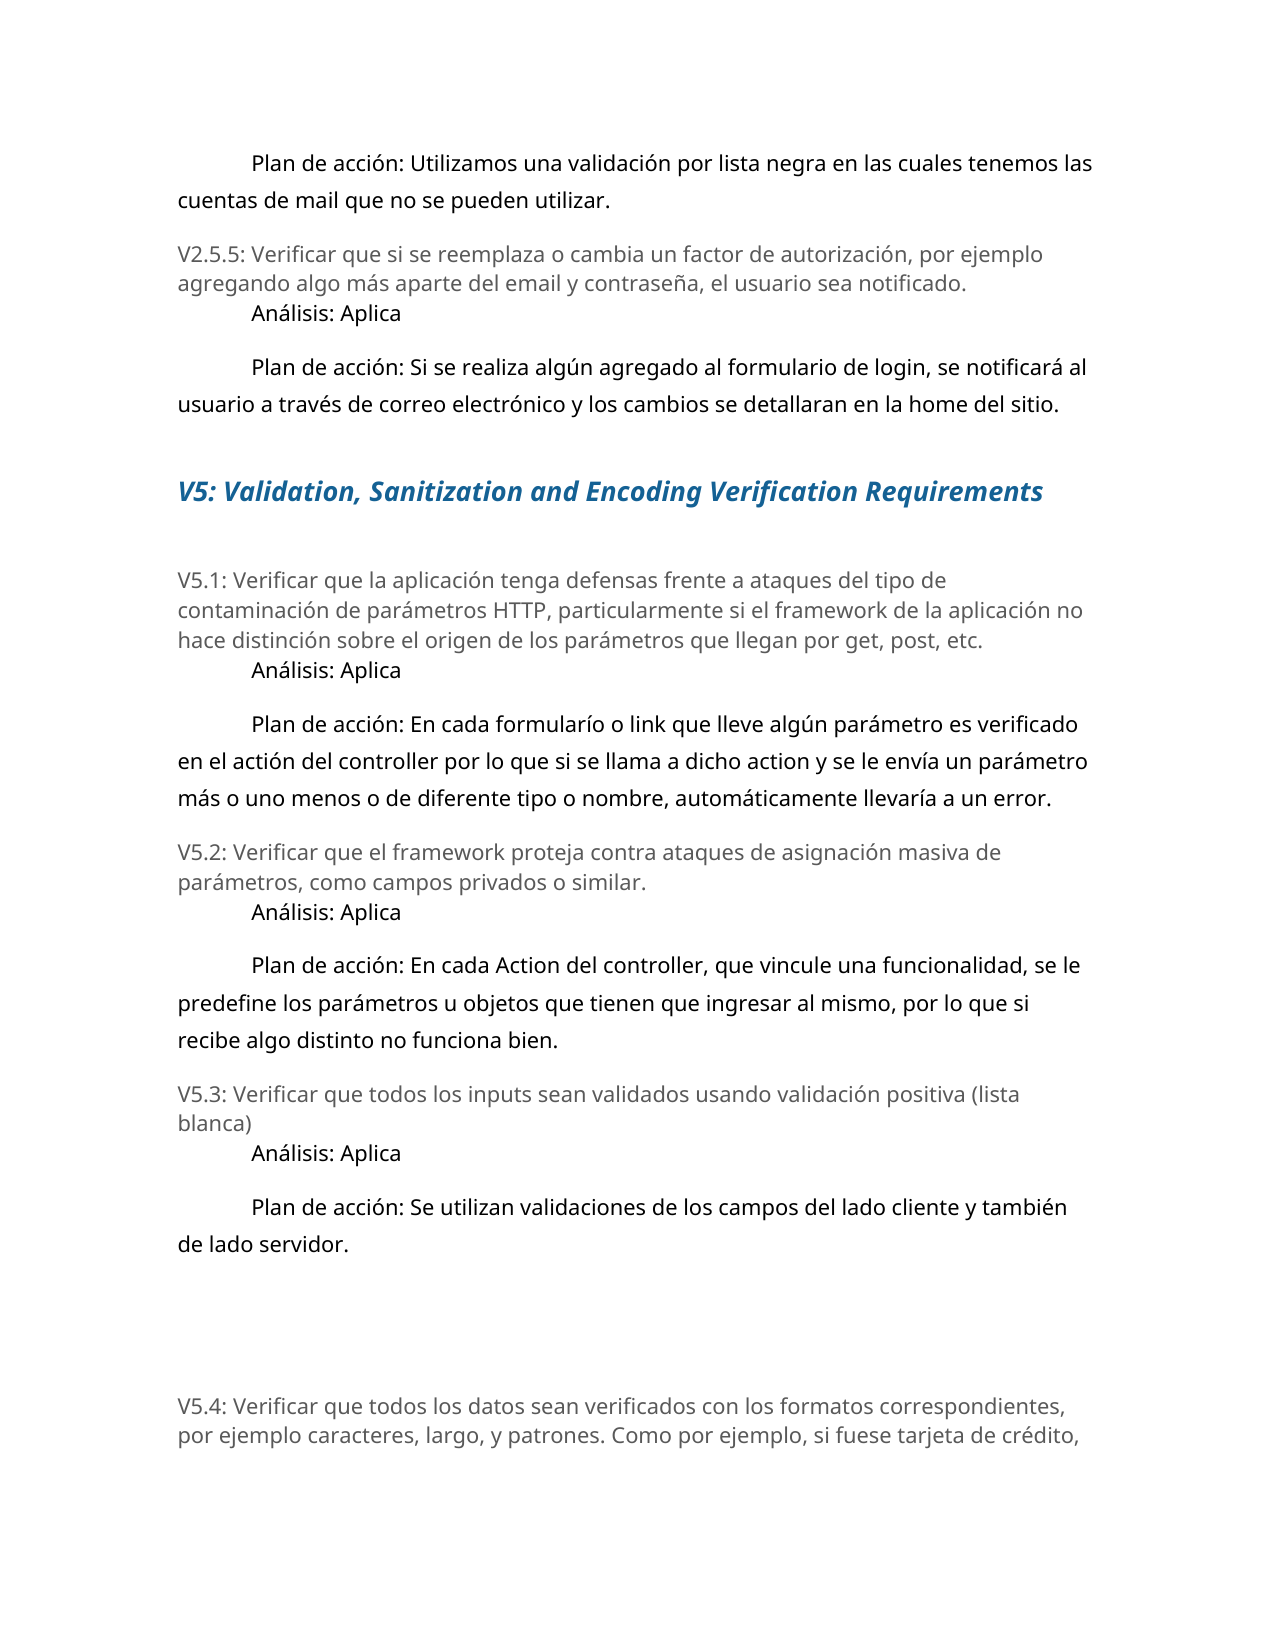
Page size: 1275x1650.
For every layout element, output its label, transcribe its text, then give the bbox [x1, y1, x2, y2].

list Análisis: Aplica [177, 896, 1098, 926]
text V5.3: Verificar que todos los inputs sean validados usando validación positiva (lista blanca) [177, 1078, 1098, 1138]
list Análisis: Aplica [177, 1138, 1098, 1168]
list Análisis: Aplica [177, 298, 1098, 328]
list Plan de acción: Si se realiza algún agregado al formulario de login, se notificará al usuario a través de correo electrónico y los cambios se detallaran en la home del sitio. [177, 352, 1098, 419]
text V2.5.5: Verificar que si se reemplaza o cambia un factor de autorización, por ejemplo agregando algo más aparte del email y contraseña, el usuario sea notificado. [177, 239, 1098, 298]
text V5: Validation, Sanitization and Encoding Verification Requirements [177, 473, 1098, 510]
list Análisis: Aplica [177, 655, 1098, 684]
text V5.2: Verificar que el framework proteja contra ataques de asignación masiva de parámetros, como campos privados o similar. [177, 837, 1098, 896]
list Plan de acción: Se utilizan validaciones de los campos del lado cliente y también de lado servidor. [177, 1192, 1098, 1259]
list Plan de acción: Utilizamos una validación por lista negra en las cuales tenemos las cuentas de mail que no se pueden utilizar. [177, 148, 1098, 214]
list Plan de acción: En cada Action del controller, que vincule una funcionalidad, se le predefine los parámetros u objetos que tienen que ingresar al mismo, por lo que si recibe algo distinto no funciona bien. [177, 950, 1098, 1054]
list Plan de acción: En cada formularío o link que lleve algún parámetro es verificado en el actión del controller por lo que si se llama a dicho action y se le envía un parámetro más o uno menos o de diferente tipo o nombre, automáticamente llevaría a un error. [177, 709, 1098, 813]
text V5.1: Verificar que la aplicación tenga defensas frente a ataques del tipo de contaminación de parámetros HTTP, particularmente si el framework de la aplicación no hace distinción sobre el origen de los parámetros que llegan por get, post, etc. [177, 565, 1098, 655]
text V5.4: Verificar que todos los datos sean verificados con los formatos correspondientes, por ejemplo caracteres, largo, y patrones. Como por ejemplo, si fuese tarjeta de crédito, [177, 1391, 1098, 1450]
